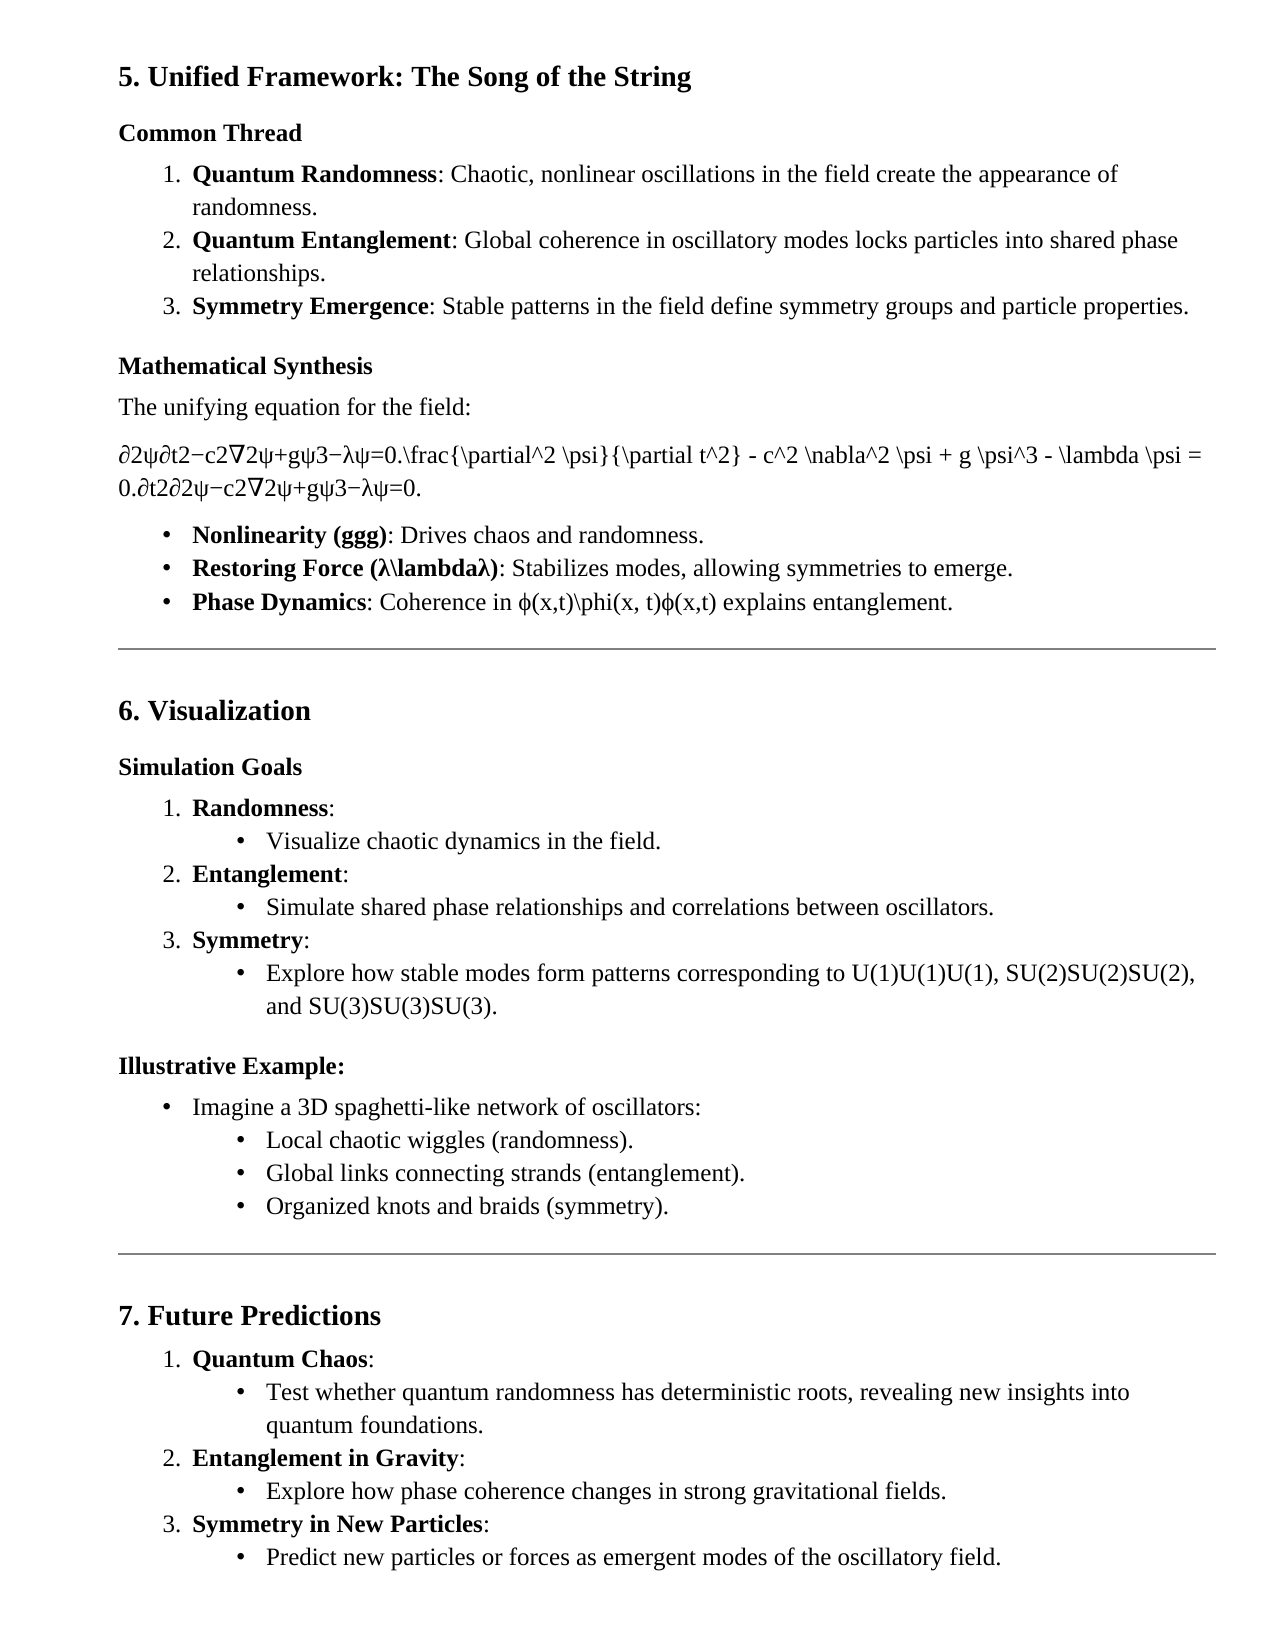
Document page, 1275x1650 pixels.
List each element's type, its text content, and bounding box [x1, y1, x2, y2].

subtitle 6. Visualization [118, 693, 1216, 727]
list Entanglement: [162, 859, 1216, 888]
list Symmetry: [162, 925, 1216, 954]
list Entanglement in Gravity: [162, 1443, 1216, 1472]
list Nonlinearity (ggg): Drives chaos and randomness. [162, 521, 1216, 549]
list Quantum Randomness: Chaotic, nonlinear oscillations in the field create the appearance of randomness. [162, 159, 1216, 221]
list Explore how stable modes form patterns corresponding to U(1)U(1)U(1), SU(2)SU(2)SU(2), and SU(3)SU(3)SU(3). [236, 958, 1216, 1020]
list Predict new particles or forces as emergent modes of the oscillatory field. [236, 1542, 1216, 1571]
list Explore how phase coherence changes in strong gravitational fields. [236, 1476, 1216, 1505]
list Local chaotic wiggles (randomness). [236, 1125, 1216, 1154]
list Quantum Chaos: [162, 1344, 1216, 1373]
list Global links connecting strands (entanglement). [236, 1158, 1216, 1187]
subtitle 5. Unified Framework: The Song of the String [118, 59, 1216, 93]
list Restoring Force (λ\lambdaλ): Stabilizes modes, allowing symmetries to emerge. [162, 553, 1216, 582]
list Simulate shared phase relationships and correlations between oscillators. [236, 892, 1216, 921]
list Quantum Entanglement: Global coherence in oscillatory modes locks particles into shared phase relationships. [162, 225, 1216, 287]
list Organized knots and braids (symmetry). [236, 1191, 1216, 1220]
text ∂2ψ∂t2−c2∇2ψ+gψ3−λψ=0.\frac{\partial^2 \psi}{\partial t^2} - c^2 \nabla^2 \psi + g \psi^3 - \lambda \psi = 0.∂t2∂2ψ​−c2∇2ψ+gψ3−λψ=0. [118, 440, 1216, 502]
list Symmetry in New Particles: [162, 1509, 1216, 1538]
subtitle Simulation Goals [118, 752, 1216, 780]
subtitle Common Thread [118, 118, 1216, 146]
list Symmetry Emergence: Stable patterns in the field define symmetry groups and particle properties. [162, 291, 1216, 320]
list Visualize chaotic dynamics in the field. [236, 826, 1216, 854]
subtitle Mathematical Synthesis [118, 351, 1216, 380]
list Test whether quantum randomness has deterministic roots, revealing new insights into quantum foundations. [236, 1377, 1216, 1439]
text The unifying equation for the field: [118, 392, 1216, 421]
list Imagine a 3D spaghetti-like network of oscillators: [162, 1092, 1216, 1121]
list Randomness: [162, 793, 1216, 822]
subtitle 7. Future Predictions [118, 1298, 1216, 1331]
list Phase Dynamics: Coherence in ϕ(x,t)\phi(x, t)ϕ(x,t) explains entanglement. [162, 587, 1216, 615]
subtitle Illustrative Example: [118, 1051, 1216, 1080]
